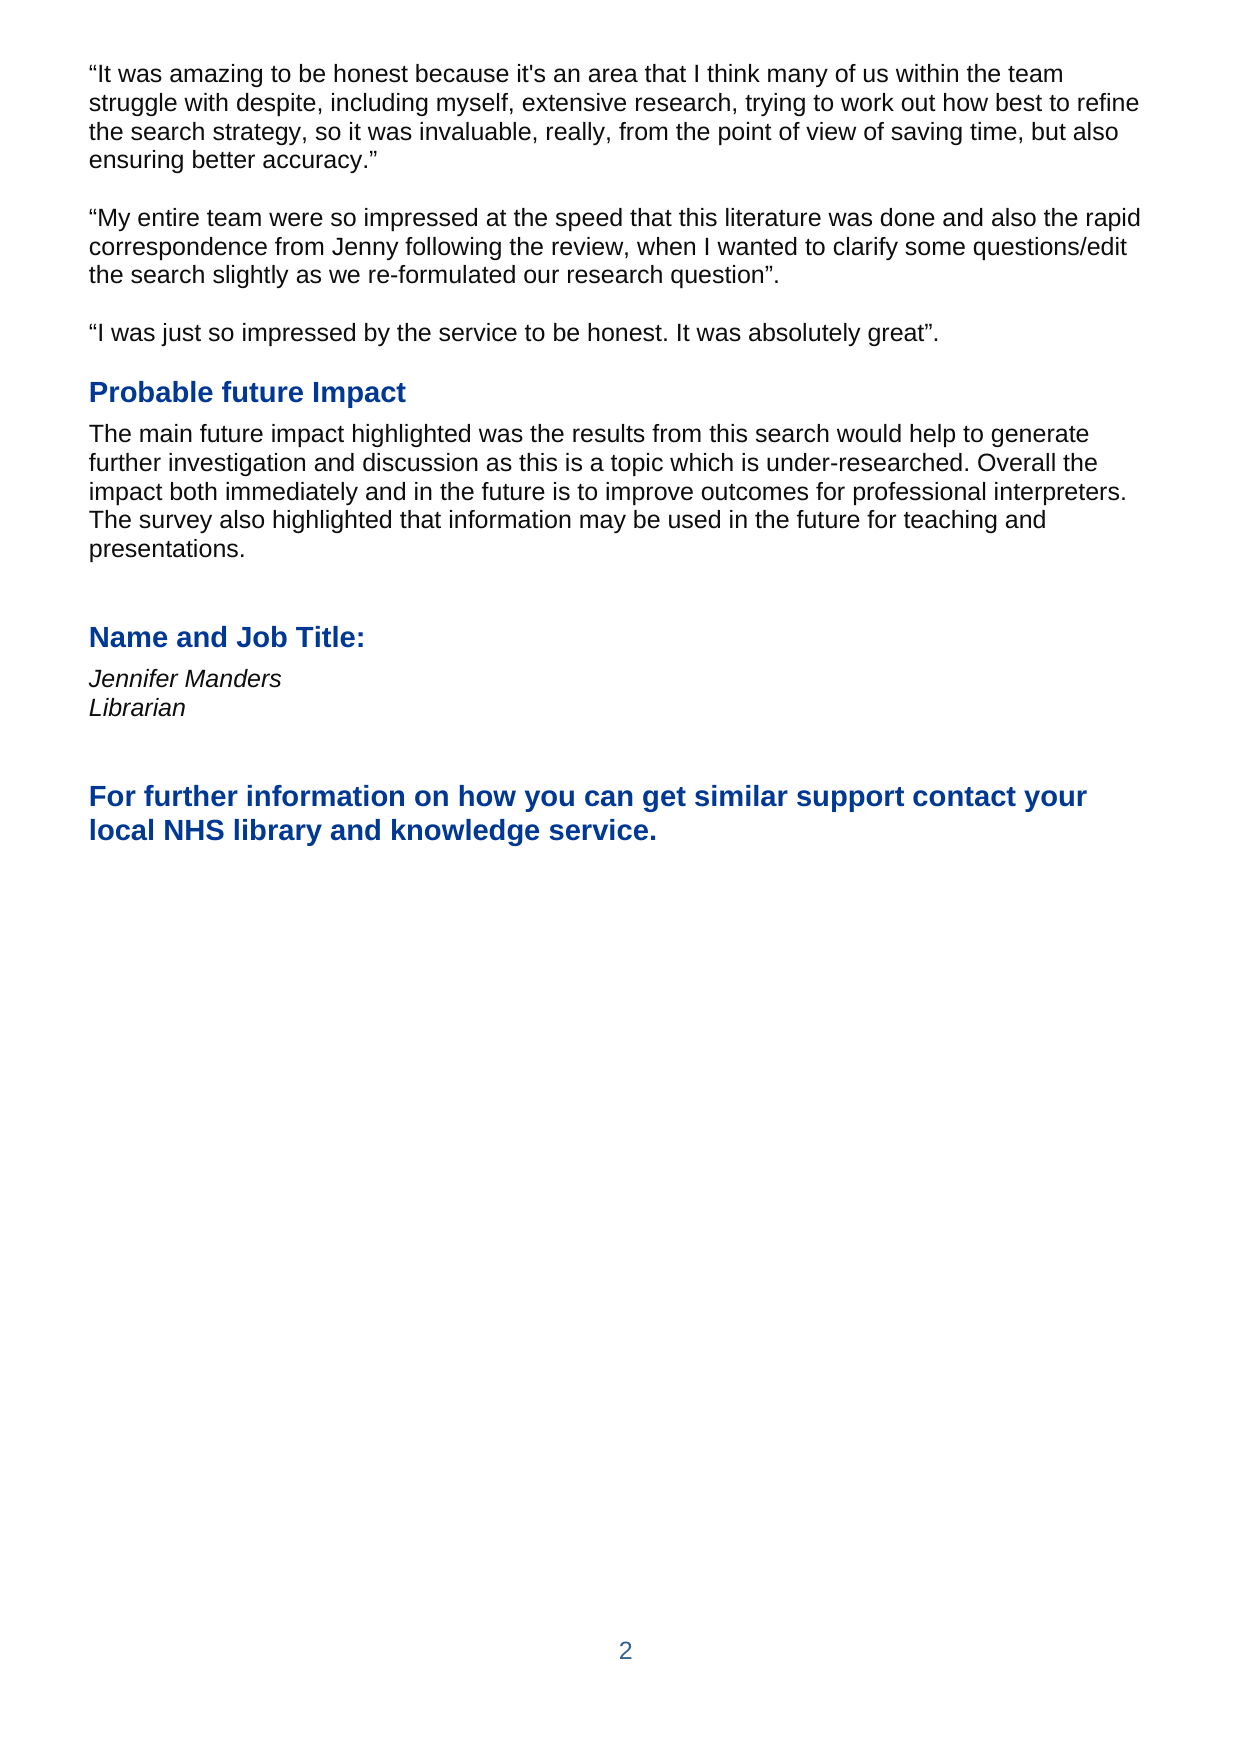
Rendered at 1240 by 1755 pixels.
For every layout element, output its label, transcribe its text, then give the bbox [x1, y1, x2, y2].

subtitle Probable future Impact [89, 375, 1151, 409]
text “My entire team were so impressed at the speed that this literature was done and also the rapid correspondence from Jenny following the review, when I wanted to clarify some questions/edit the search slightly as we re-formulated our research question”. [89, 203, 1151, 289]
text The main future impact highlighted was the results from this search would help to generate further investigation and discussion as this is a topic which is under-researched. Overall the impact both immediately and in the future is to improve outcomes for professional interpreters. The survey also highlighted that information may be used in the future for teaching and presentations. [89, 419, 1151, 563]
text “I was just so impressed by the service to be honest. It was absolutely great”. [89, 318, 1151, 347]
subtitle For further information on how you can get similar support contact your local NHS library and knowledge service. [89, 779, 1151, 847]
text “It was amazing to be honest because it's an area that I think many of us within the team struggle with despite, including myself, extensive research, trying to work out how best to refine the search strategy, so it was invaluable, really, from the point of view of saving time, but also ensuring better accuracy.” [89, 59, 1151, 174]
subtitle Name and Job Title: [89, 621, 1151, 654]
text Librarian [89, 693, 1151, 722]
text Jennifer Manders [89, 664, 1151, 693]
